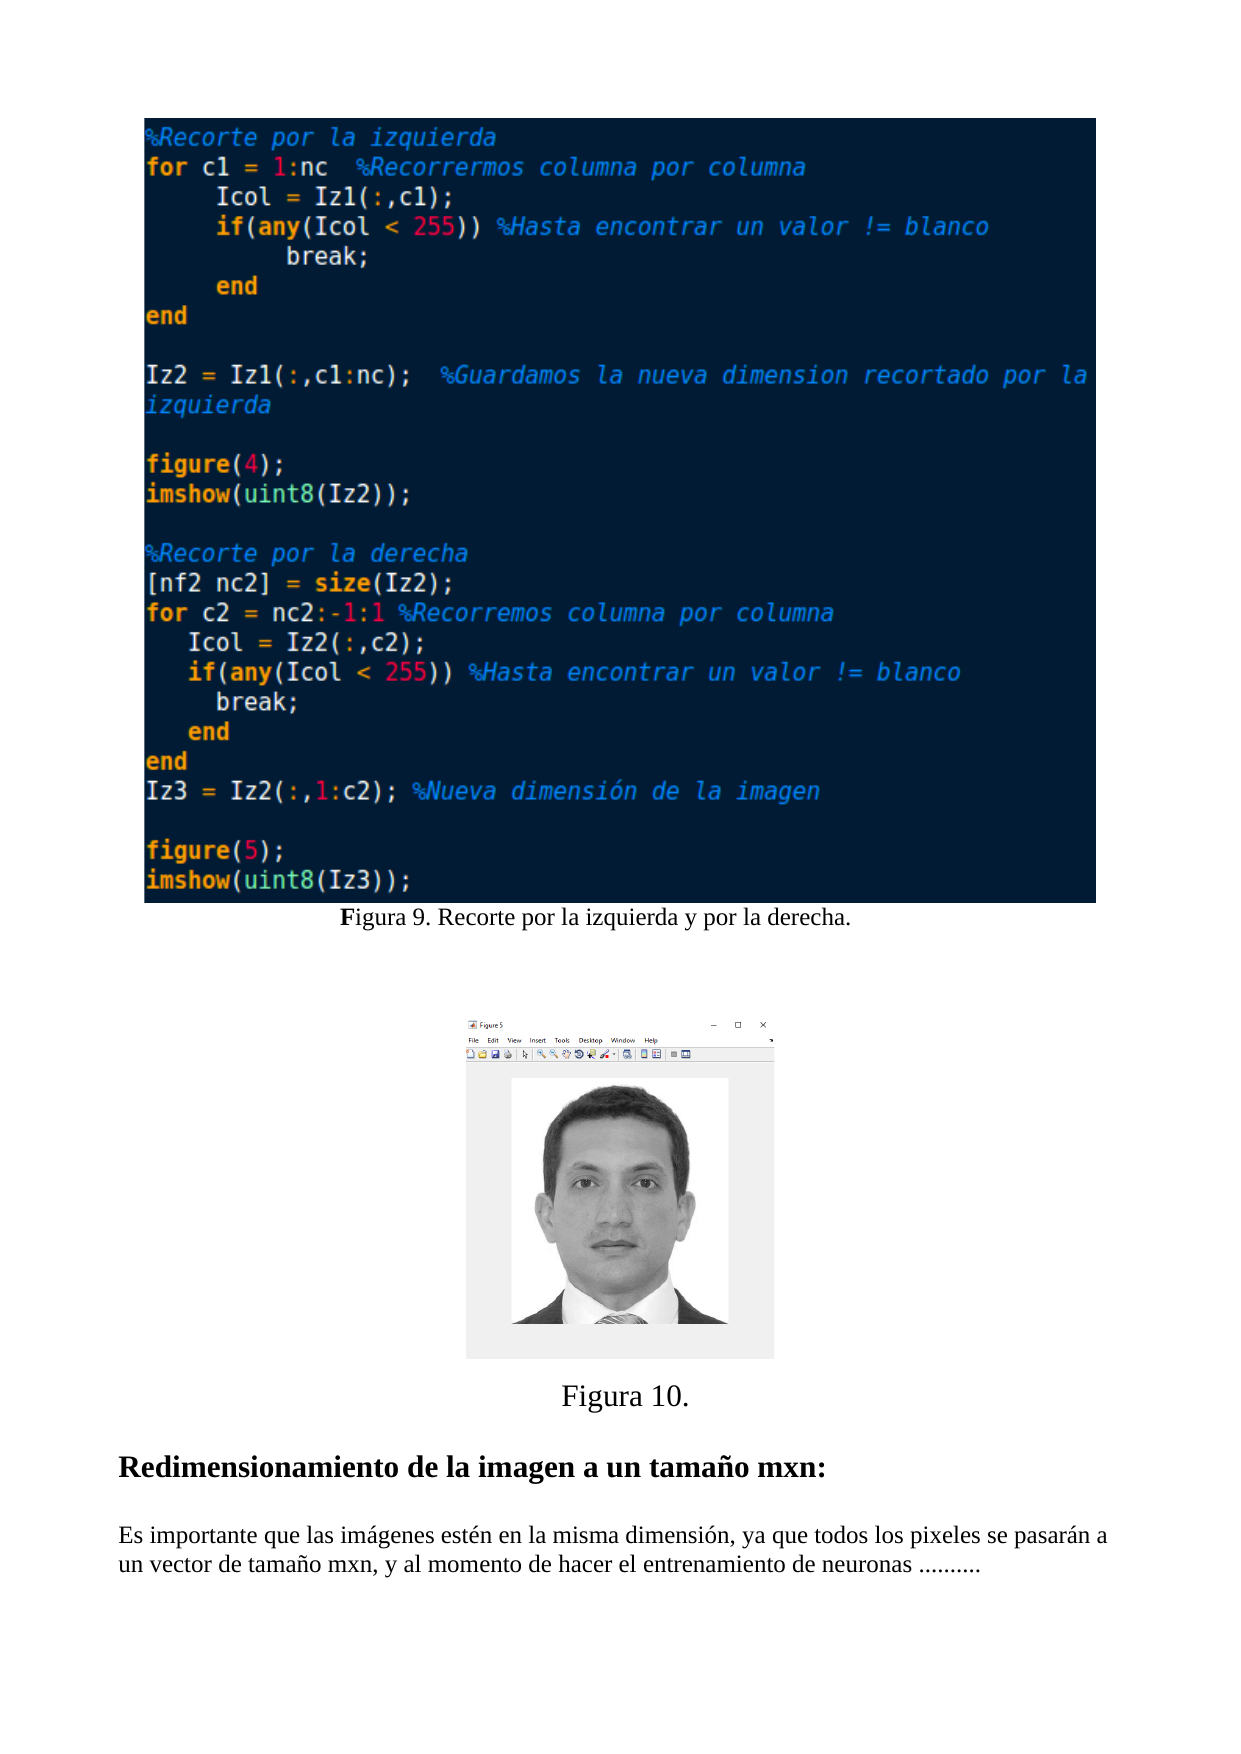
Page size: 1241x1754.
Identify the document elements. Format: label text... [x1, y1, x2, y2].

picture [466, 1017, 775, 1359]
text Figura 10. [118, 1377, 1122, 1413]
picture [144, 118, 1096, 903]
text Figura 9. Recorte por la izquierda y por la derecha. [118, 118, 1122, 931]
text Redimensionamiento de la imagen a un tamaño mxn: [118, 1449, 1122, 1485]
text Es importante que las imágenes estén en la misma dimensión, ya que todos los pixeles se pasarán a un vector de tamaño mxn, y al momento de hacer el entrenamiento de neuronas .......... [118, 1521, 1122, 1578]
